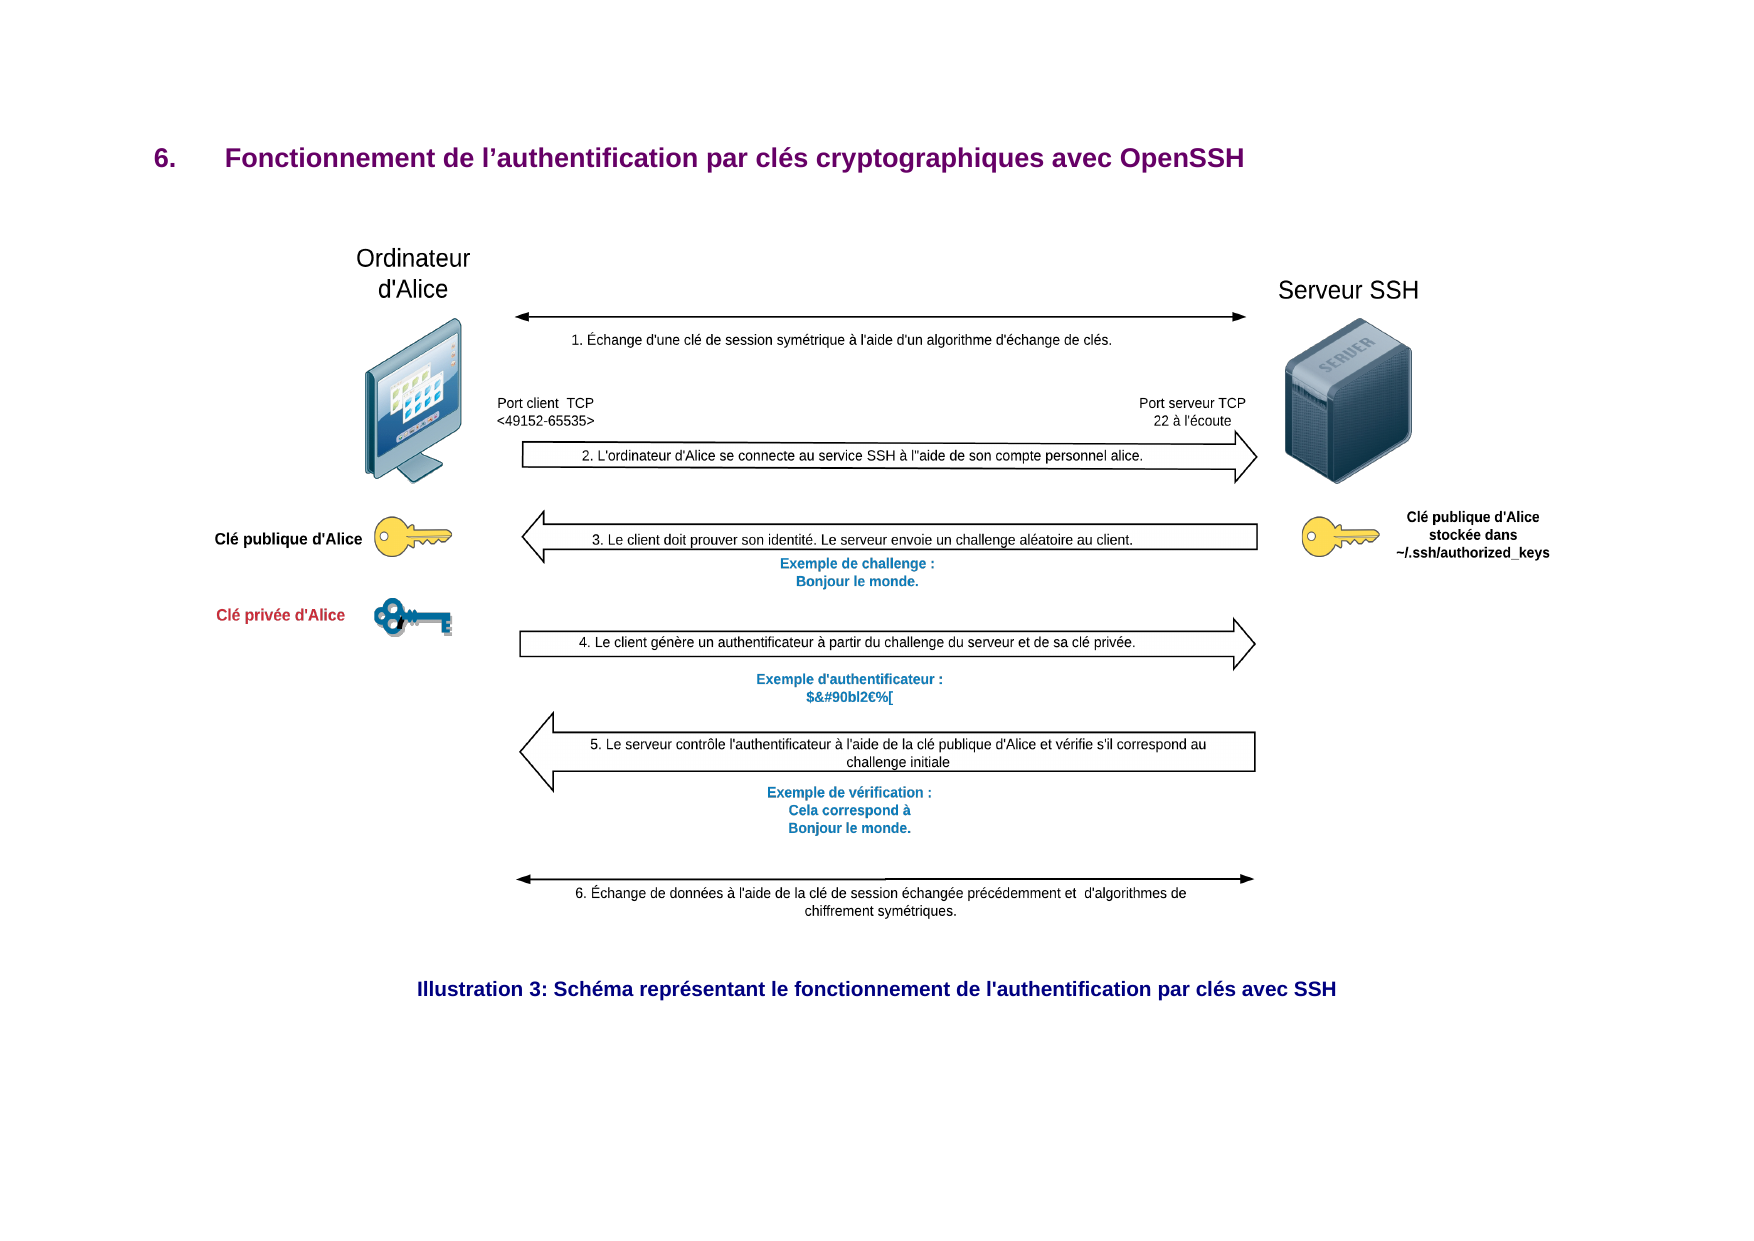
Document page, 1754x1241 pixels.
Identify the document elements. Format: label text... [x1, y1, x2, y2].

text Illustration 3: Schéma représentant le fonctionnement de l'authentification par clés avec SSH [156, 977, 1598, 1001]
picture [156, 209, 1598, 977]
subtitle Fonctionnement de l’authentification par clés cryptographiques avec OpenSSH [153, 142, 1636, 173]
